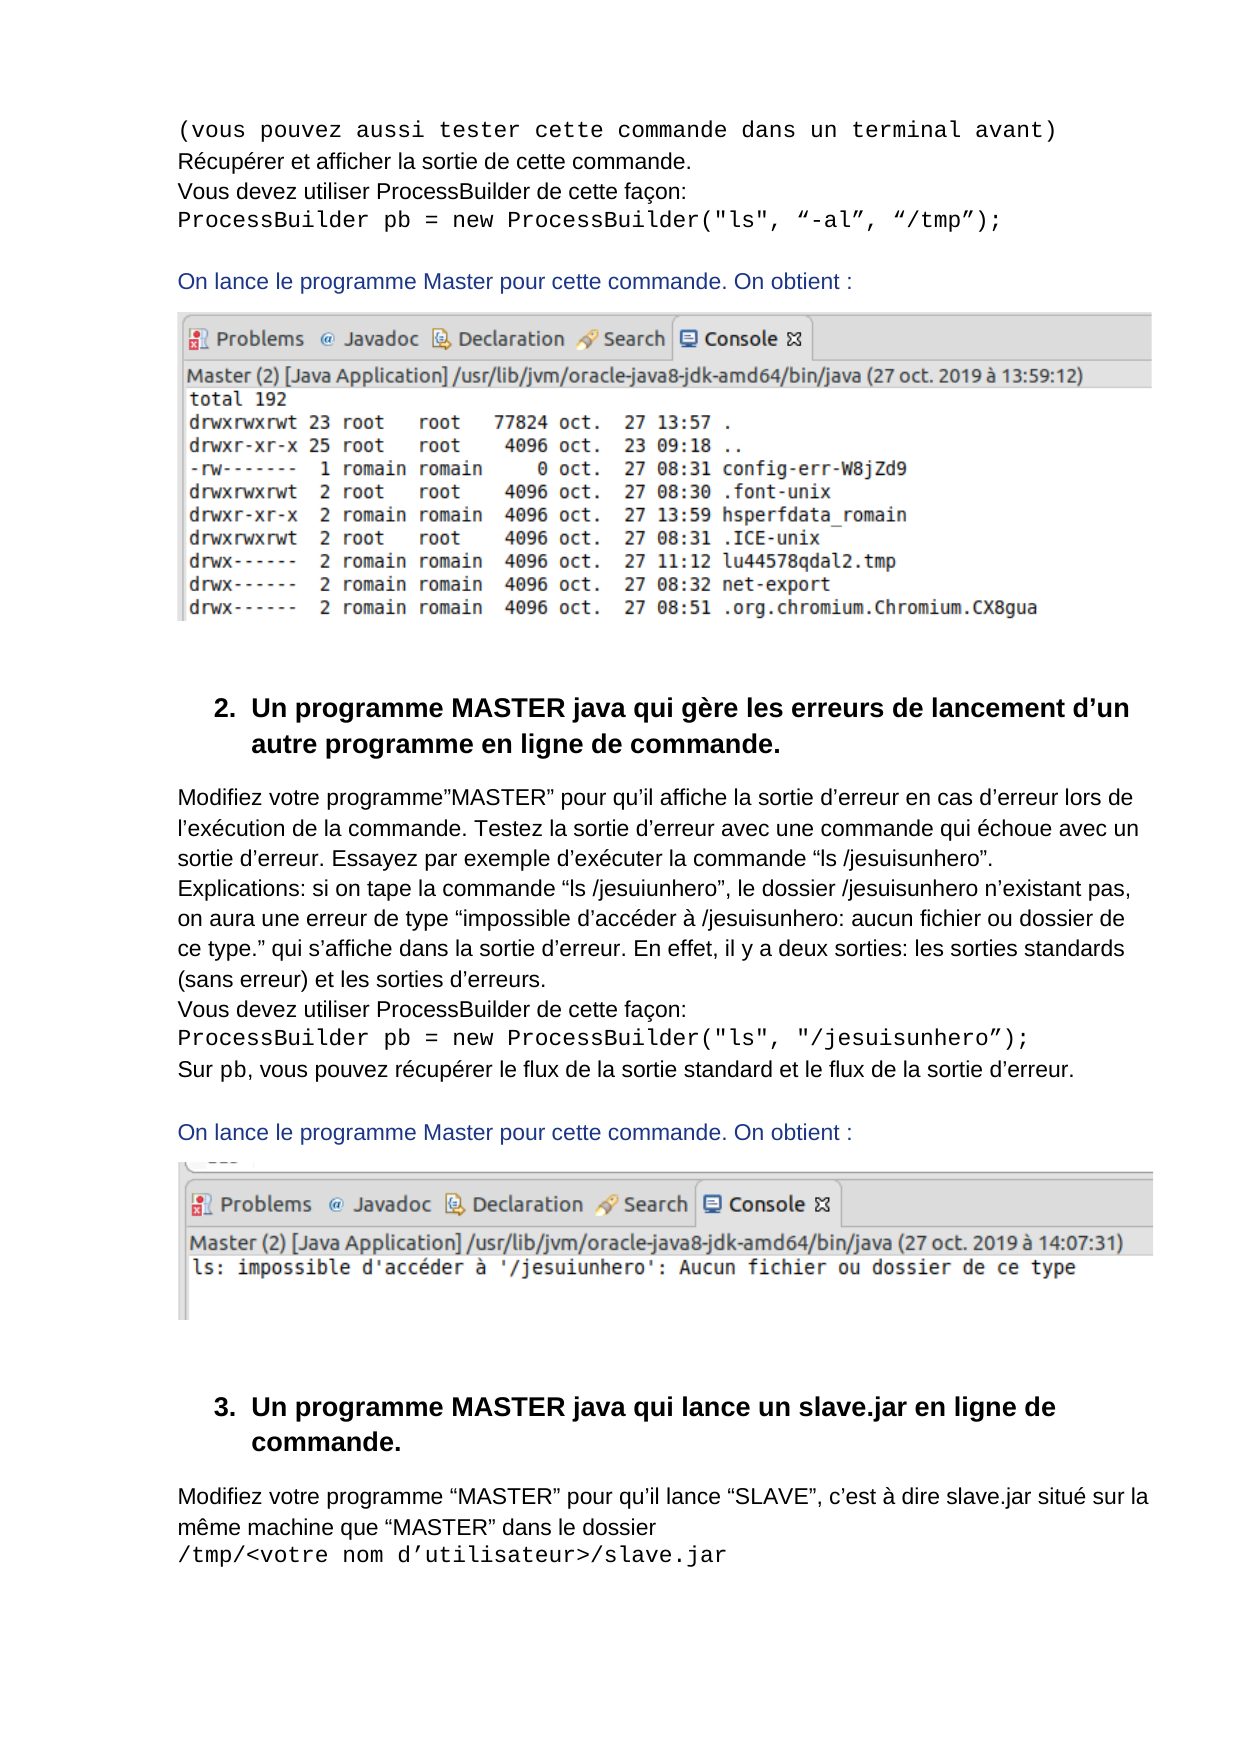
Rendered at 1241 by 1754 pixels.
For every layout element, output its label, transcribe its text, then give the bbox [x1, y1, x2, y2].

text Explications: si on tape la commande “ls /jesuiunhero”, le dossier /jesuisunhero n’existant pas, on aura une erreur de type “impossible d’accéder à /jesuisunhero: aucun fichier ou dossier de ce type.” qui s’affiche dans la sortie d’erreur. En effet, il y a deux sorties: les sorties standards (sans erreur) et les sorties d’erreurs. [177, 875, 1152, 992]
text Vous devez utiliser ProcessBuilder de cette façon: [177, 178, 1152, 204]
picture [178, 1162, 1154, 1320]
text ProcessBuilder pb = new ProcessBuilder("ls", “-al”, “/tmp”); [177, 208, 1152, 234]
picture [177, 312, 1152, 621]
text ProcessBuilder pb = new ProcessBuilder("ls", "/jesuisunhero”); [177, 1026, 1152, 1052]
text Modifiez votre programme”MASTER” pour qu’il affiche la sortie d’erreur en cas d’erreur lors de l’exécution de la commande. Testez la sortie d’erreur avec une commande qui échoue avec un sortie d’erreur. Essayez par exemple d’exécuter la commande “ls /jesuisunhero”. [177, 784, 1152, 871]
text Récupérer et afficher la sortie de cette commande. [177, 148, 1152, 174]
text On lance le programme Master pour cette commande. On obtient : [177, 1118, 1152, 1145]
subtitle Un programme MASTER java qui lance un slave.jar en ligne de commande. [213, 1391, 1152, 1458]
text (vous pouvez aussi tester cette commande dans un terminal avant) [177, 118, 1152, 144]
subtitle Un programme MASTER java qui gère les erreurs de lancement d’un autre programme en ligne de commande. [213, 692, 1152, 759]
text On lance le programme Master pour cette commande. On obtient : [177, 268, 1152, 294]
text Sur pb, vous pouvez récupérer le flux de la sortie standard et le flux de la sortie d’erreur. [177, 1056, 1152, 1084]
text Modifiez votre programme “MASTER” pour qu’il lance “SLAVE”, c’est à dire slave.jar situé sur la même machine que “MASTER” dans le dossier /tmp/<votre nom d’utilisateur>/slave.jar [177, 1483, 1152, 1569]
text Vous devez utiliser ProcessBuilder de cette façon: [177, 996, 1152, 1022]
